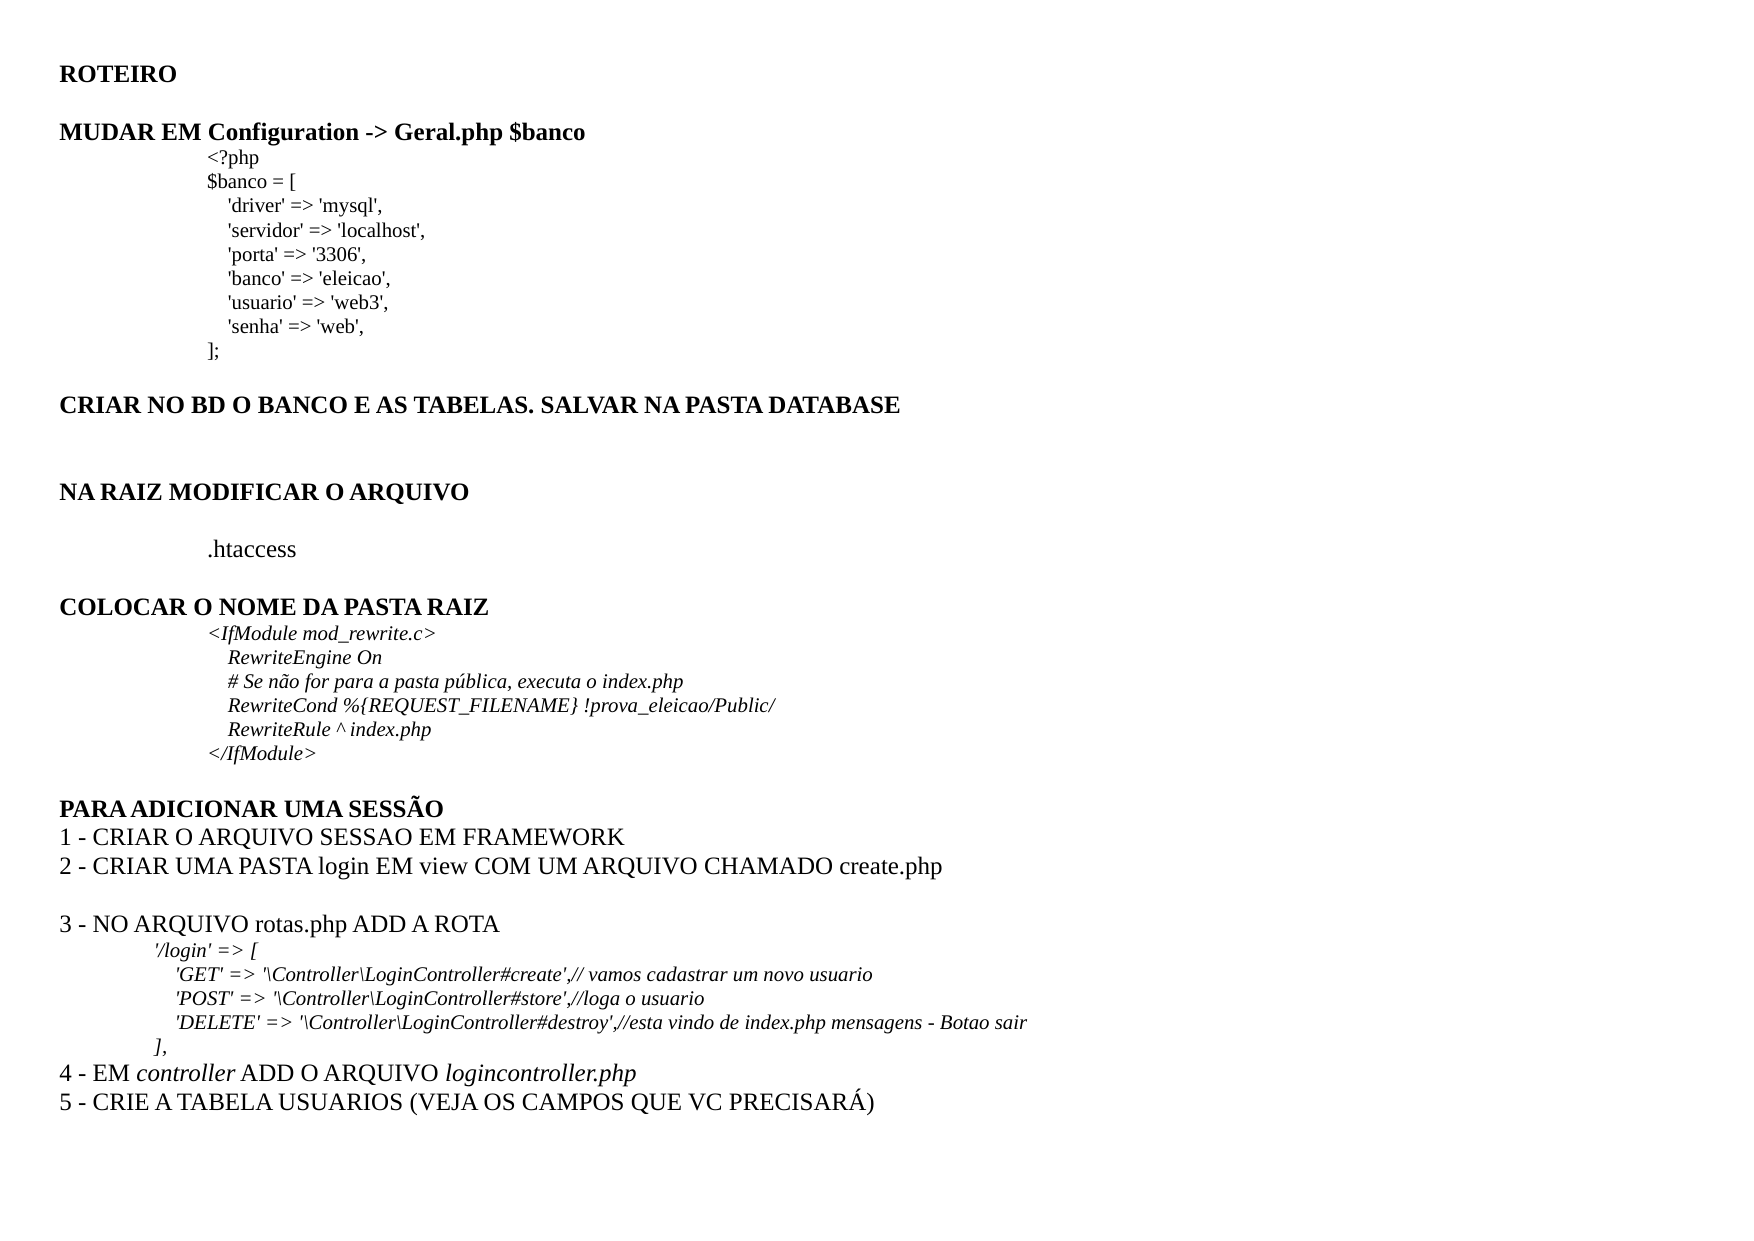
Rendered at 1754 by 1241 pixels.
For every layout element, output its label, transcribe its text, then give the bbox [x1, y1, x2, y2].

text NA RAIZ MODIFICAR O ARQUIVO [59, 477, 1695, 506]
text 4 - EM controller ADD O ARQUIVO logincontroller.php [59, 1058, 1695, 1087]
text 3 - NO ARQUIVO rotas.php ADD A ROTA [59, 909, 1695, 937]
text CRIAR NO BD O BANCO E AS TABELAS. SALVAR NA PASTA DATABASE [59, 391, 1695, 419]
text 'usuario' => 'web3', [207, 290, 1695, 314]
text ROTEIRO [59, 59, 1695, 88]
text .htaccess [207, 534, 1695, 563]
text RewriteRule ^ index.php [207, 717, 1695, 741]
text COLOCAR O NOME DA PASTA RAIZ [59, 592, 1695, 621]
text </IfModule> [207, 741, 1695, 765]
text 'DELETE' => '\Controller\LoginController#destroy',//esta vindo de index.php mensagens - Botao sair [133, 1010, 1695, 1034]
text 1 - CRIAR O ARQUIVO SESSAO EM FRAMEWORK [59, 822, 1695, 851]
text $banco = [ [207, 169, 1695, 193]
text 'senha' => 'web', [207, 314, 1695, 338]
text RewriteEngine On [207, 645, 1695, 669]
text 'POST' => '\Controller\LoginController#store',//loga o usuario [133, 986, 1695, 1010]
text 'porta' => '3306', [207, 242, 1695, 266]
text MUDAR EM Configuration -> Geral.php $banco [59, 117, 1695, 145]
text '/login' => [ [133, 937, 1695, 962]
text <IfModule mod_rewrite.c> [207, 621, 1695, 645]
text 'banco' => 'eleicao', [207, 266, 1695, 290]
text 'servidor' => 'localhost', [207, 217, 1695, 242]
text # Se não for para a pasta pública, executa o index.php [207, 669, 1695, 693]
text ]; [207, 338, 1695, 362]
text 5 - CRIE A TABELA USUARIOS (VEJA OS CAMPOS QUE VC PRECISARÁ) [59, 1087, 1695, 1115]
text ], [133, 1034, 1695, 1058]
text PARA ADICIONAR UMA SESSÃO [59, 794, 1695, 822]
text <?php [207, 145, 1695, 169]
text 'GET' => '\Controller\LoginController#create',// vamos cadastrar um novo usuario [133, 962, 1695, 986]
text 2 - CRIAR UMA PASTA login EM view COM UM ARQUIVO CHAMADO create.php [59, 851, 1695, 880]
text 'driver' => 'mysql', [207, 193, 1695, 217]
text RewriteCond %{REQUEST_FILENAME} !prova_eleicao/Public/ [207, 693, 1695, 717]
